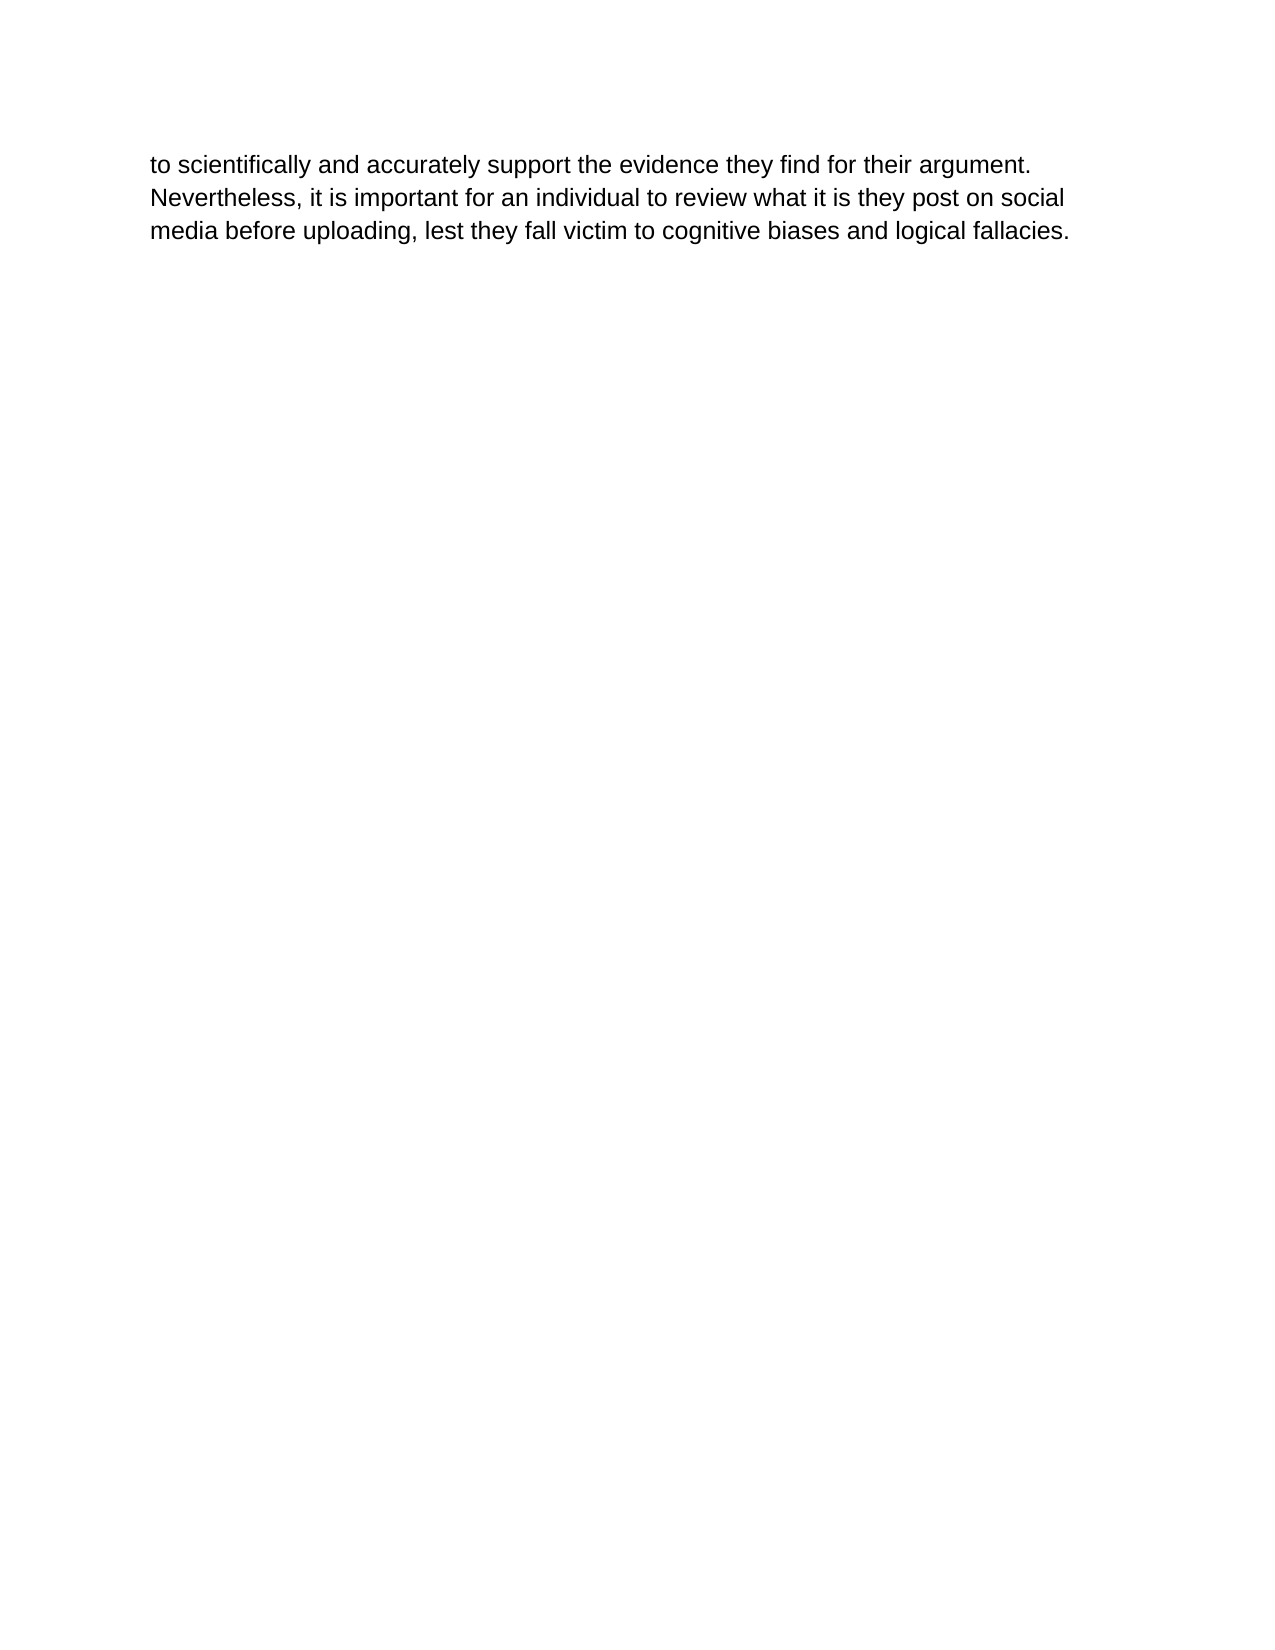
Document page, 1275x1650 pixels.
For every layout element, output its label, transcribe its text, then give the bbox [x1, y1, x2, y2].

text to scientifically and accurately support the evidence they find for their argument. Nevertheless, it is important for an individual to review what it is they post on social media before uploading, lest they fall victim to cognitive biases and logical fallacies. [150, 150, 1125, 245]
